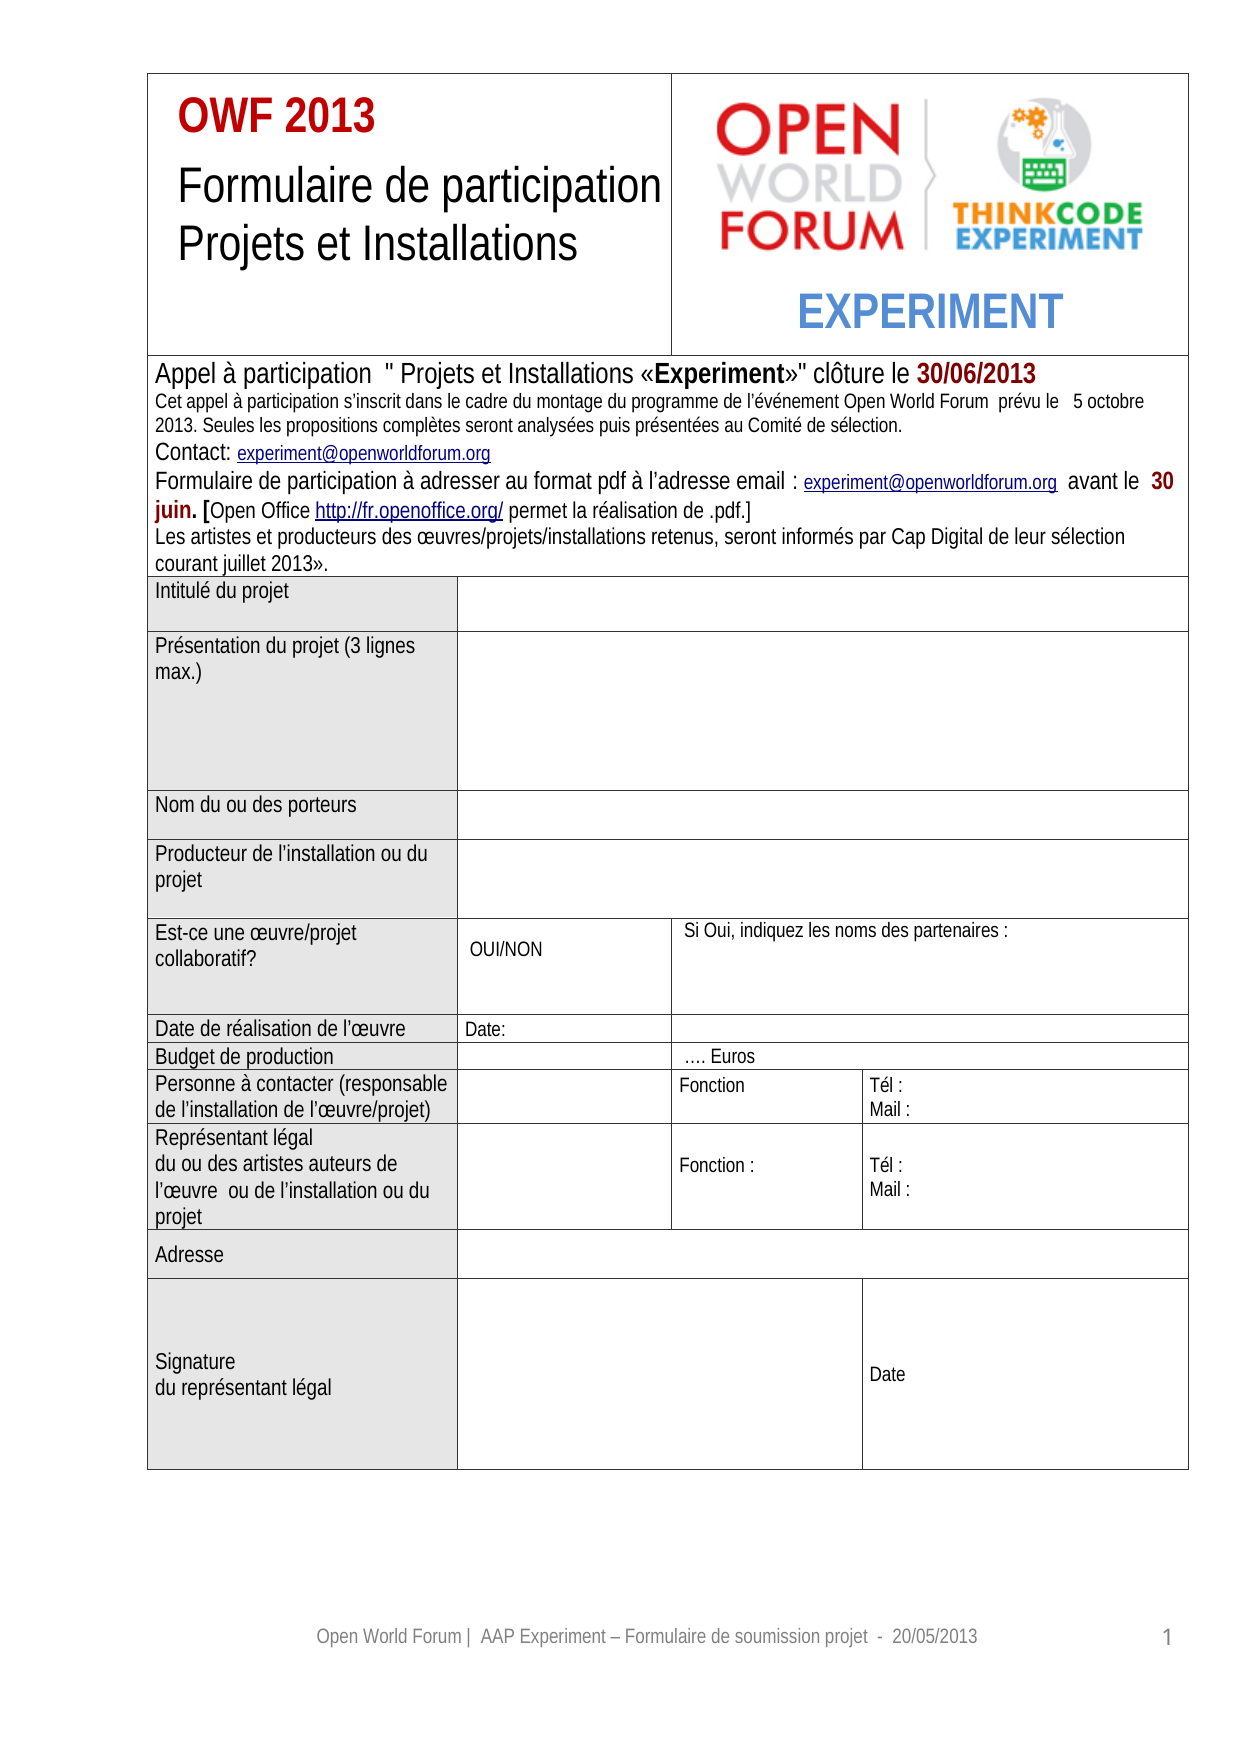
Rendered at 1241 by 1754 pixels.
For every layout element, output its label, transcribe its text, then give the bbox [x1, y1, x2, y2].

table_cell Nom du ou des porteurs [148, 791, 457, 839]
table_cell [458, 577, 1188, 631]
table_cell Représentant légal du ou des artistes auteurs de l’œuvre ou de l’installation ou du projet [148, 1124, 457, 1229]
table_cell Intitulé du projet [148, 577, 457, 631]
table_cell Si Oui, indiquez les noms des partenaires : [672, 919, 1188, 1014]
table_cell Date: [458, 1015, 671, 1042]
table_cell [458, 1043, 671, 1069]
table_cell Est-ce une œuvre/projet collaboratif? [148, 919, 457, 1014]
table_cell OUI/NON [458, 919, 671, 1014]
table_cell [458, 1279, 862, 1469]
table_cell Tél : Mail : [863, 1070, 1188, 1123]
table_cell Présentation du projet (3 lignes max.) [148, 632, 457, 790]
table_cell [672, 1015, 1188, 1042]
table_cell Fonction : [672, 1124, 862, 1229]
table_cell Appel à participation " Projets et Installations «Experiment»" clôture le 30/06/2013 Cet appel à participation s’inscrit dans le cadre du montage du programme de l’événement Open World Forum prévu le 5 octobre 2013. Seules les propositions complètes seront analysées puis présentées au Comité de sélection. Contact: experiment@openworldforum.org Formulaire de participation à adresser au format pdf à l’adresse email : experiment@openworldforum.org avant le 30 juin. [Open Office http://fr.openoffice.org/ permet la réalisation de .pdf.] Les artistes et producteurs des œuvres/projets/installations retenus, seront informés par Cap Digital de leur sélection courant juillet 2013». [148, 356, 1188, 576]
table_cell …. Euros [672, 1043, 1188, 1069]
table_cell [458, 1070, 671, 1123]
table_cell Date [863, 1279, 1188, 1469]
table_cell Budget de production [148, 1043, 457, 1069]
table_cell [458, 1124, 671, 1229]
table_cell Fonction [672, 1070, 862, 1123]
table_header OWF 2013 Formulaire de participation Projets et Installations [148, 74, 671, 355]
table_cell Producteur de l’installation ou du projet [148, 840, 457, 917]
table_header EXPERIMENT [672, 74, 1188, 355]
picture [716, 97, 1144, 253]
table_cell Date de réalisation de l’œuvre [148, 1015, 457, 1042]
table_cell [458, 791, 1188, 839]
table_cell Adresse [148, 1230, 457, 1278]
table_cell [458, 1230, 1188, 1278]
table_cell Tél : Mail : [863, 1124, 1188, 1229]
table_cell [458, 632, 1188, 790]
table_cell Personne à contacter (responsable de l’installation de l’œuvre/projet) [148, 1070, 457, 1123]
table_cell [458, 840, 1188, 917]
table_cell Signature du représentant légal [148, 1279, 457, 1469]
